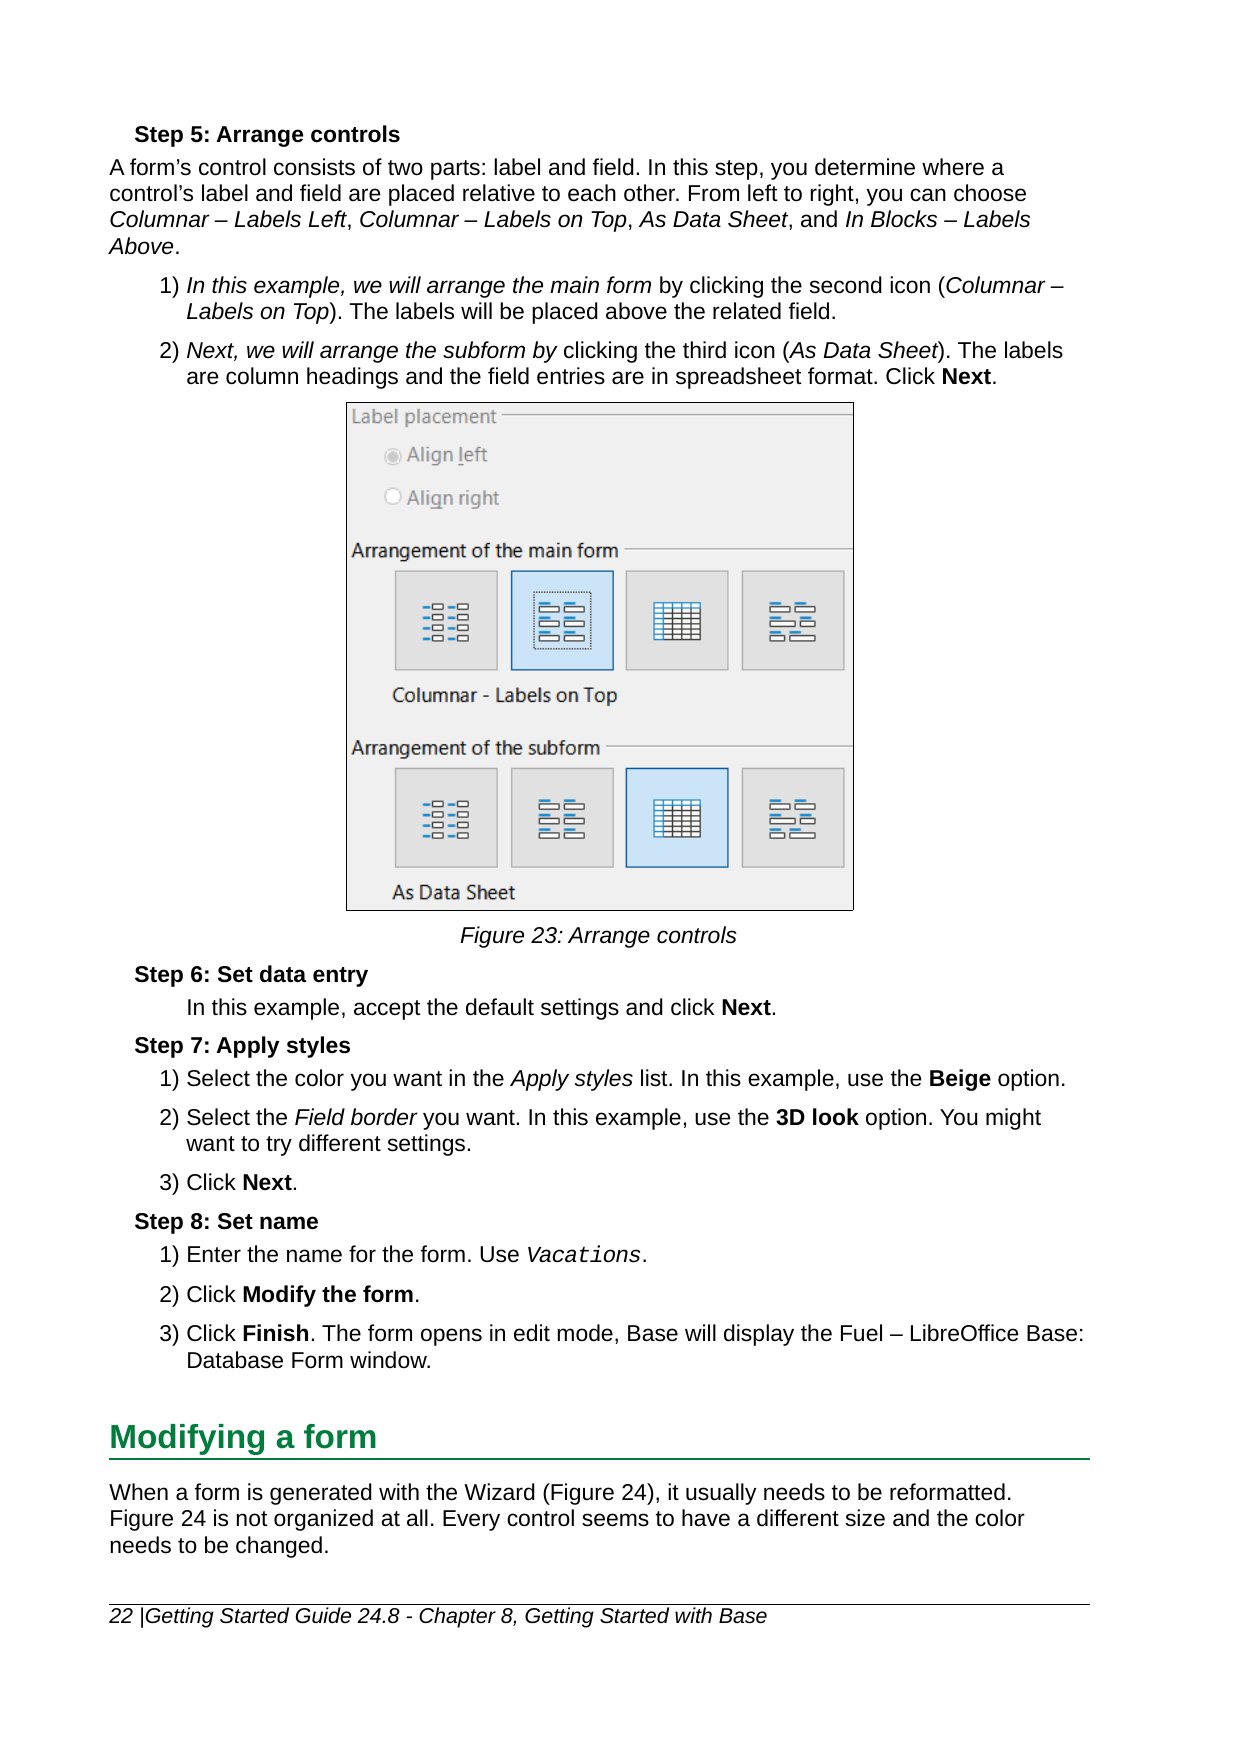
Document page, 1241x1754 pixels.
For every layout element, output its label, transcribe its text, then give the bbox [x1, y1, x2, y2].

text Step 6: Set data entry [134, 961, 1090, 987]
list Click Modify the form. [186, 1281, 1090, 1308]
text Figure 23: Arrange controls [346, 922, 853, 949]
text In this example, accept the default settings and click Next. [186, 994, 1090, 1020]
picture [347, 403, 853, 910]
text Step 8: Set name [134, 1208, 1090, 1234]
list Click Finish. The form opens in edit mode, Base will display the Fuel – LibreOffice Base: Database Form window. [186, 1320, 1090, 1373]
text Step 5: Arrange controls [134, 121, 1090, 147]
text Step 7: Apply styles [134, 1032, 1090, 1059]
list Select the color you want in the Apply styles list. In this example, use the Beige option. [186, 1065, 1090, 1091]
list Next, we will arrange the subform by clicking the third icon (As Data Sheet). The labels are column headings and the field entries are in spreadsheet format. Click Next. [186, 337, 1090, 389]
list Select the Field border you want. In this example, use the 3D look option. You might want to try different settings. [186, 1104, 1090, 1157]
list Click Next. [186, 1169, 1090, 1196]
list In this example, we will arrange the main form by clicking the second icon (Columnar – Labels on Top). The labels will be placed above the related field. [186, 272, 1090, 324]
text When a form is generated with the Wizard (Figure 24), it usually needs to be reformatted. Figure 24 is not organized at all. Every control seems to have a different size and the color needs to be changed. [109, 1479, 1090, 1558]
subtitle Modifying a form [109, 1417, 1090, 1458]
list A form’s control consists of two parts: label and field. In this step, you determine where a control’s label and field are placed relative to each other. From left to right, you can choose Columnar – Labels Left, Columnar – Labels on Top, As Data Sheet, and In Blocks – Labels Above. [109, 154, 1090, 259]
list Enter the name for the form. Use Vacations. [186, 1241, 1090, 1269]
